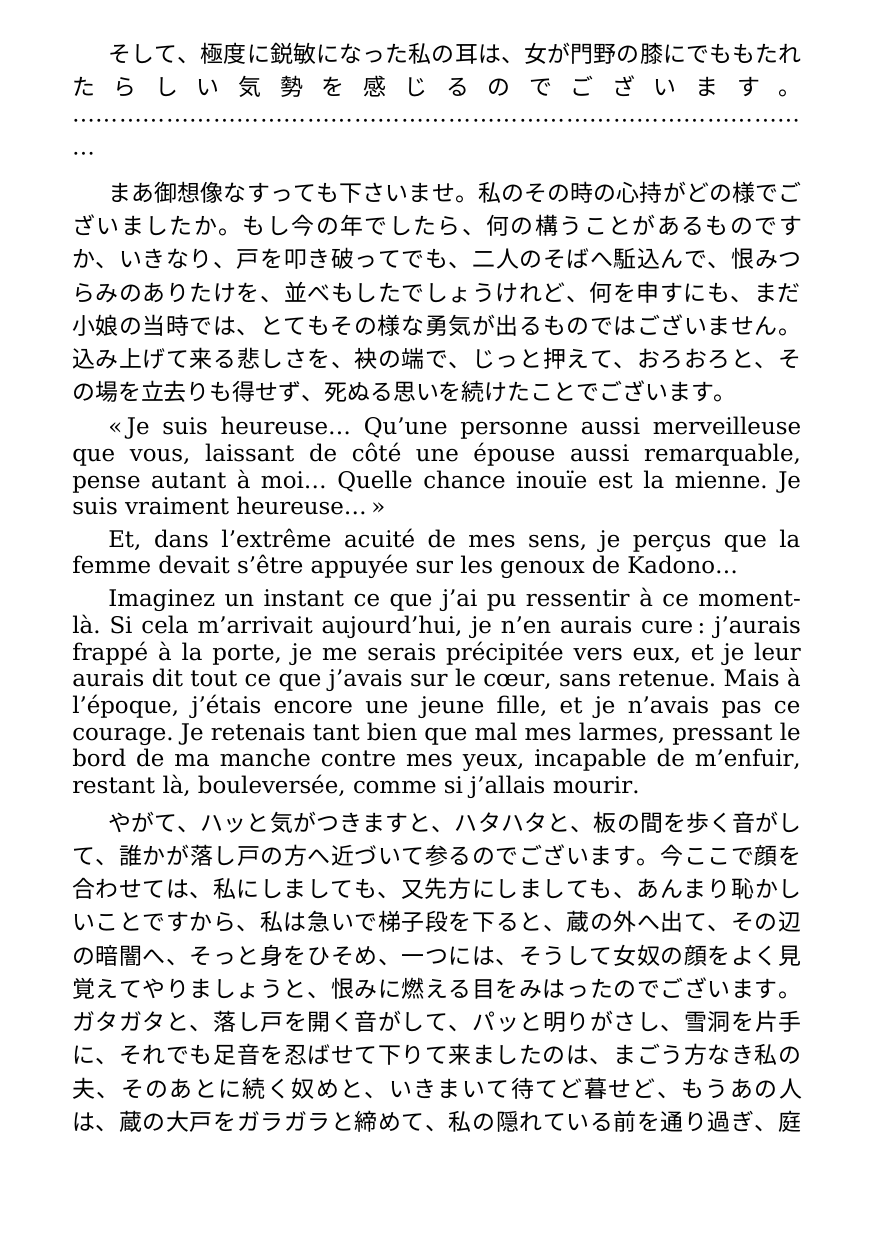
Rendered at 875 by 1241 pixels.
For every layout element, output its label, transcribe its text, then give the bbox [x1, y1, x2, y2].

text やがて、ハッと気がつきますと、ハタハタと、板の間を歩く音がして、誰かが落し戸の方へ近づいて参るのでございます。今ここで顔を合わせては、私にしましても、又先方にしましても、あんまり恥かしいことですから、私は急いで梯子段を下ると、蔵の外へ出て、その辺の暗闇へ、そっと身をひそめ、一つには、そうして女奴の顔をよく見覚えてやりましょうと、恨みに燃える目をみはったのでございます。ガタガタと、落し戸を開く音がして、パッと明りがさし、雪洞を片手に、それでも足音を忍ばせて下りて来ましたのは、まごう方なき私の夫、そのあとに続く奴めと、いきまいて待てど暮せど、もうあの人は、蔵の大戸をガラガラと締めて、私の隠れている前を通り過ぎ、庭 [72, 804, 802, 1137]
text まあ御想像なすっても下さいませ。私のその時の心持がどの様でございましたか。もし今の年でしたら、何の構うことがあるものですか、いきなり、戸を叩き破ってでも、二人のそばへ駈込んで、恨みつらみのありたけを、並べもしたでしょうけれど、何を申すにも、まだ小娘の当時では、とてもその様な勇気が出るものではございません。込み上げて来る悲しさを、袂の端で、じっと押えて、おろおろと、その場を立去りも得せず、死ぬる思いを続けたことでございます。 [72, 175, 802, 407]
text そして、極度に鋭敏になった私の耳は、女が門野の膝にでももたれたらしい気勢を感じるのでございます。…………………………………………………………………………………… [72, 36, 802, 169]
text Imaginez un instant ce que j’ai pu ressentir à ce moment-là. Si cela m’arrivait aujourd’hui, je n’en aurais cure : j’aurais frappé à la porte, je me serais précipitée vers eux, et je leur aurais dit tout ce que j’avais sur le cœur, sans retenue. Mais à l’époque, j’étais encore une jeune fille, et je n’avais pas ce courage. Je retenais tant bien que mal mes larmes, pressant le bord de ma manche contre mes yeux, incapable de m’enfuir, restant là, bouleversée, comme si j’allais mourir. [72, 585, 802, 799]
text Et, dans l’extrême acuité de mes sens, je perçus que la femme devait s’être appuyée sur les genoux de Kadono… [72, 526, 802, 579]
text « Je suis heureuse… Qu’une personne aussi merveilleuse que vous, laissant de côté une épouse aussi remarquable, pense autant à moi… Quelle chance inouïe est la mienne. Je suis vraiment heureuse… » [72, 413, 802, 520]
